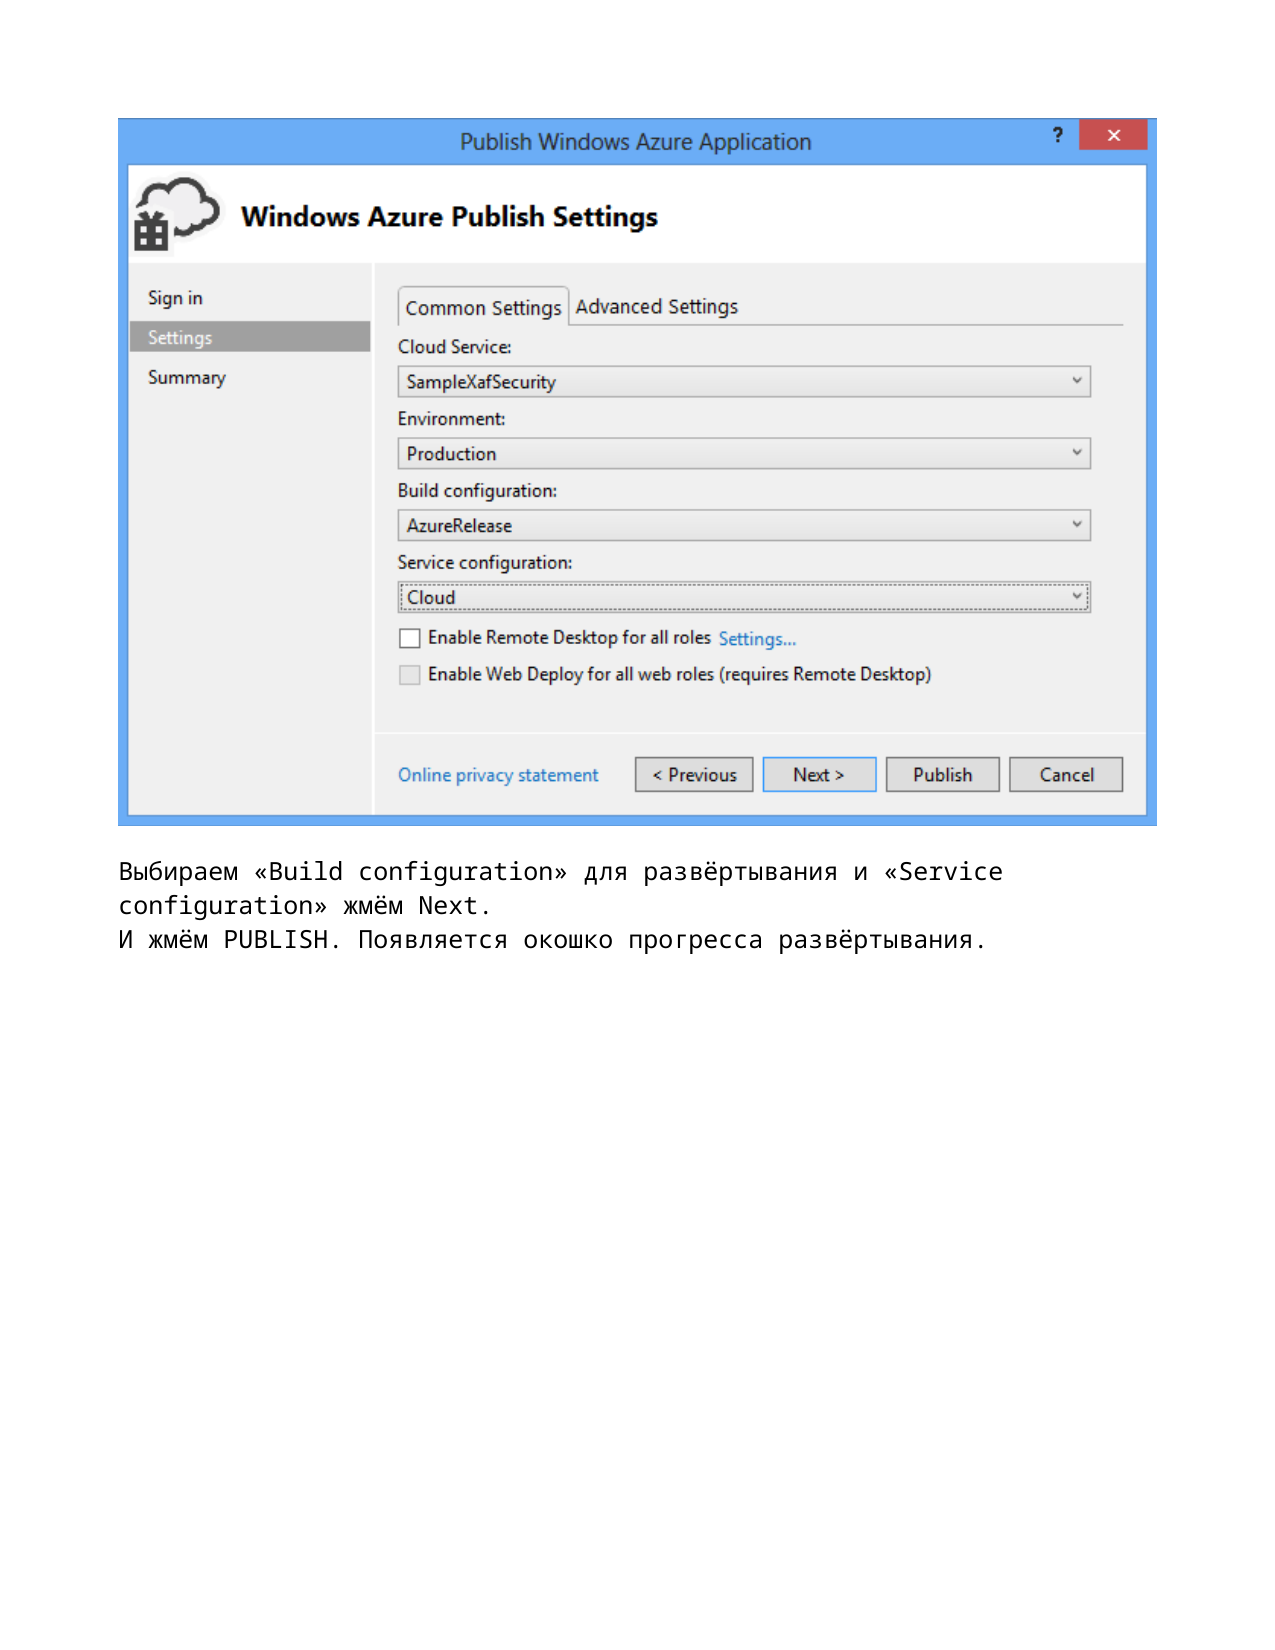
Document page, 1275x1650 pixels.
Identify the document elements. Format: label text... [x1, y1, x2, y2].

text И жмём PUBLISH. Появляется окошко прогресса развёртывания. [118, 922, 1157, 956]
text Выбираем «Build configuration» для развёртывания и «Service configuration» жмём Next. [118, 854, 1157, 922]
